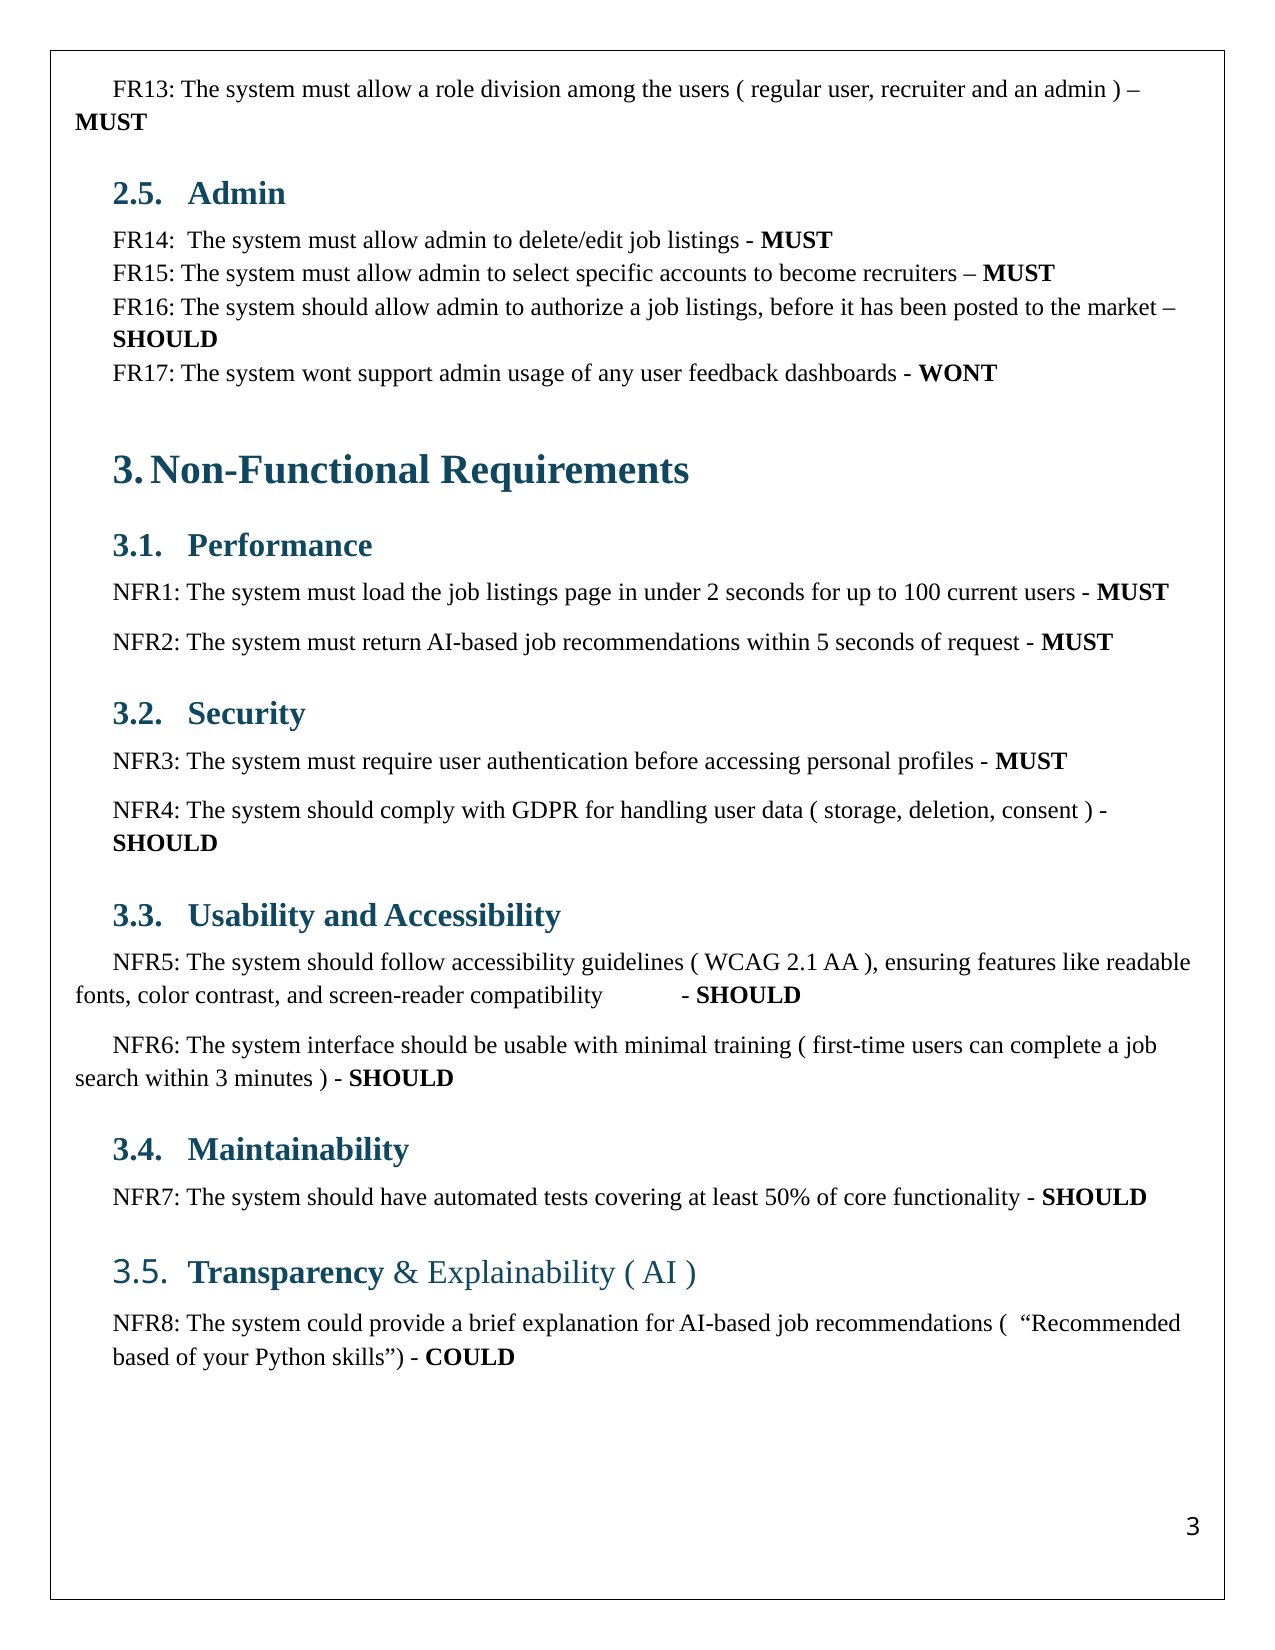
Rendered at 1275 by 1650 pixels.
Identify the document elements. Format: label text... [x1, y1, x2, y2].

text NFR8: The system could provide a brief explanation for AI-based job recommendations ( “Recommended based of your Python skills”) - COULD [112, 1308, 1200, 1370]
text NFR6: The system interface should be usable with minimal training ( first-time users can complete a job search within 3 minutes ) - SHOULD [75, 1030, 1200, 1092]
text NFR2: The system must return AI-based job recommendations within 5 seconds of request - MUST [112, 627, 1200, 656]
subtitle Transparency & Explainability ( AI ) [112, 1248, 1200, 1293]
list FR15: The system must allow admin to select specific accounts to become recruiters – MUST [112, 258, 1200, 287]
subtitle Non-Functional Requirements [112, 445, 1200, 493]
list FR16: The system should allow admin to authorize a job listings, before it has been posted to the market – SHOULD [112, 292, 1200, 353]
subtitle Performance [112, 525, 1200, 563]
text NFR1: The system must load the job listings page in under 2 seconds for up to 100 current users - MUST [112, 577, 1200, 606]
text FR13: The system must allow a role division among the users ( regular user, recruiter and an admin ) – MUST [75, 74, 1200, 136]
text NFR7: The system should have automated tests covering at least 50% of core functionality - SHOULD [75, 1182, 1200, 1210]
text NFR3: The system must require user authentication before accessing personal profiles - MUST [112, 746, 1200, 774]
text NFR4: The system should comply with GDPR for handling user data ( storage, deletion, consent ) - SHOULD [112, 795, 1200, 857]
subtitle Maintainability [112, 1129, 1200, 1168]
text NFR5: The system should follow accessibility guidelines ( WCAG 2.1 AA ), ensuring features like readable fonts, color contrast, and screen-reader compatibility - SHOULD [75, 947, 1200, 1009]
list FR17: The system wont support admin usage of any user feedback dashboards - WONT [112, 358, 1200, 386]
subtitle Security [112, 693, 1200, 732]
list FR14: The system must allow admin to delete/edit job listings - MUST [112, 226, 1200, 254]
subtitle Admin [112, 173, 1200, 211]
subtitle Usability and Accessibility [112, 895, 1200, 933]
